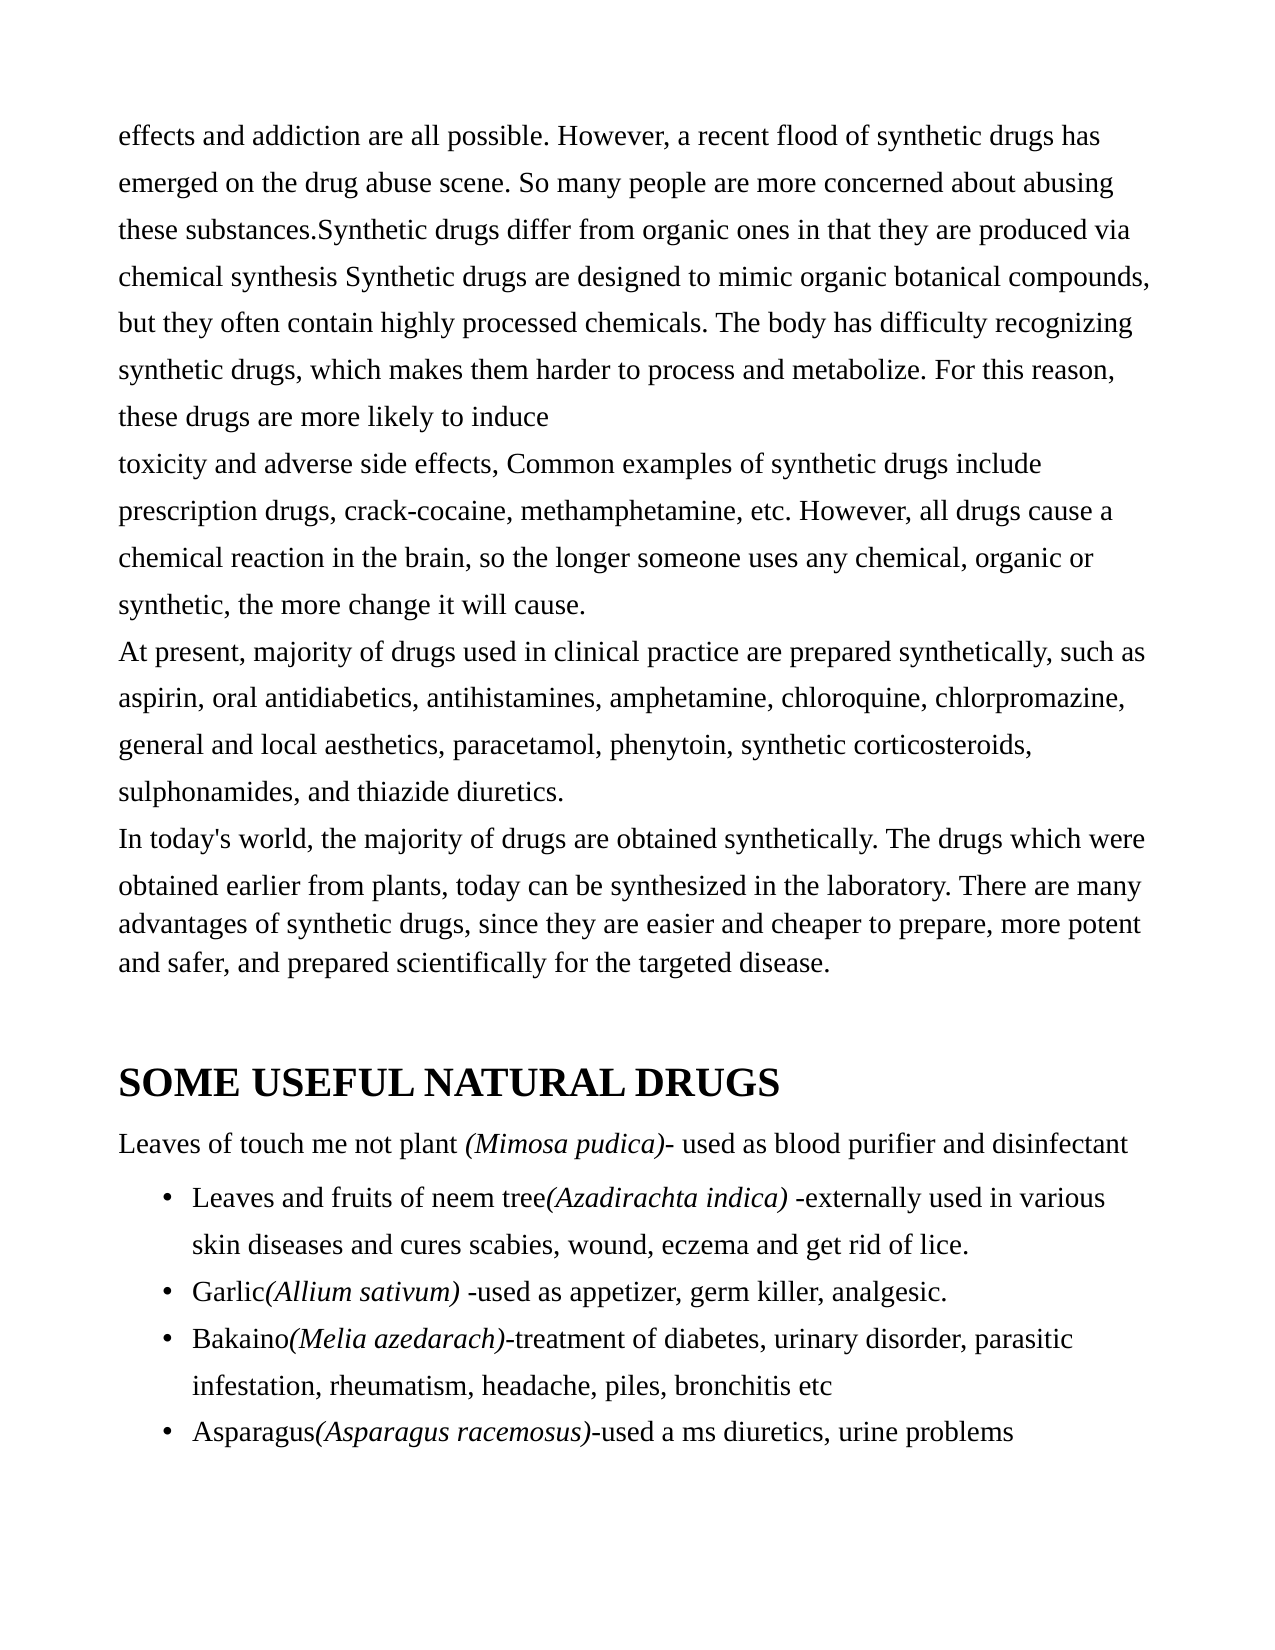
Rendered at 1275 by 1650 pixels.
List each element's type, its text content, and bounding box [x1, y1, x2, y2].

list Asparagus(Asparagus racemosus)-used a ms diuretics, urine problems [162, 1414, 1157, 1448]
text effects and addiction are all possible. However, a recent flood of synthetic drugs has emerged on the drug abuse scene. So many people are more concerned about abusing these substances.Synthetic drugs differ from organic ones in that they are produced via chemical synthesis Synthetic drugs are designed to mimic organic botanical compounds, but they often contain highly processed chemicals. The body has difficulty recognizing synthetic drugs, which makes them harder to process and metabolize. For this reason, these drugs are more likely to induce [118, 118, 1157, 433]
text SOME USEFUL NATURAL DRUGS [118, 1057, 1157, 1105]
list Leaves and fruits of neem tree(Azadirachta indica) -externally used in various skin diseases and cures scabies, wound, eczema and get rid of lice. [162, 1180, 1157, 1260]
text obtained earlier from plants, today can be synthesized in the laboratory. There are many advantages of synthetic drugs, since they are easier and cheaper to prepare, more potent and safer, and prepared scientifically for the targeted disease. [118, 868, 1157, 979]
text In today's world, the majority of drugs are obtained synthetically. The drugs which were [118, 821, 1157, 855]
list Garlic(Allium sativum) -used as appetizer, germ killer, analgesic. [162, 1274, 1157, 1307]
text toxicity and adverse side effects, Common examples of synthetic drugs include prescription drugs, crack-cocaine, methamphetamine, etc. However, all drugs cause a chemical reaction in the brain, so the longer someone uses any chemical, organic or synthetic, the more change it will cause. [118, 446, 1157, 620]
text Leaves of touch me not plant (Mimosa pudica)- used as blood purifier and disinfectant [118, 1127, 1157, 1160]
list Bakaino(Melia azedarach)-treatment of diabetes, urinary disorder, parasitic infestation, rheumatism, headache, piles, bronchitis etc [162, 1321, 1157, 1401]
text At present, majority of drugs used in clinical practice are prepared synthetically, such as aspirin, oral antidiabetics, antihistamines, amphetamine, chloroquine, chlorpromazine, general and local aesthetics, paracetamol, phenytoin, synthetic corticosteroids, sulphonamides, and thiazide diuretics. [118, 634, 1157, 808]
